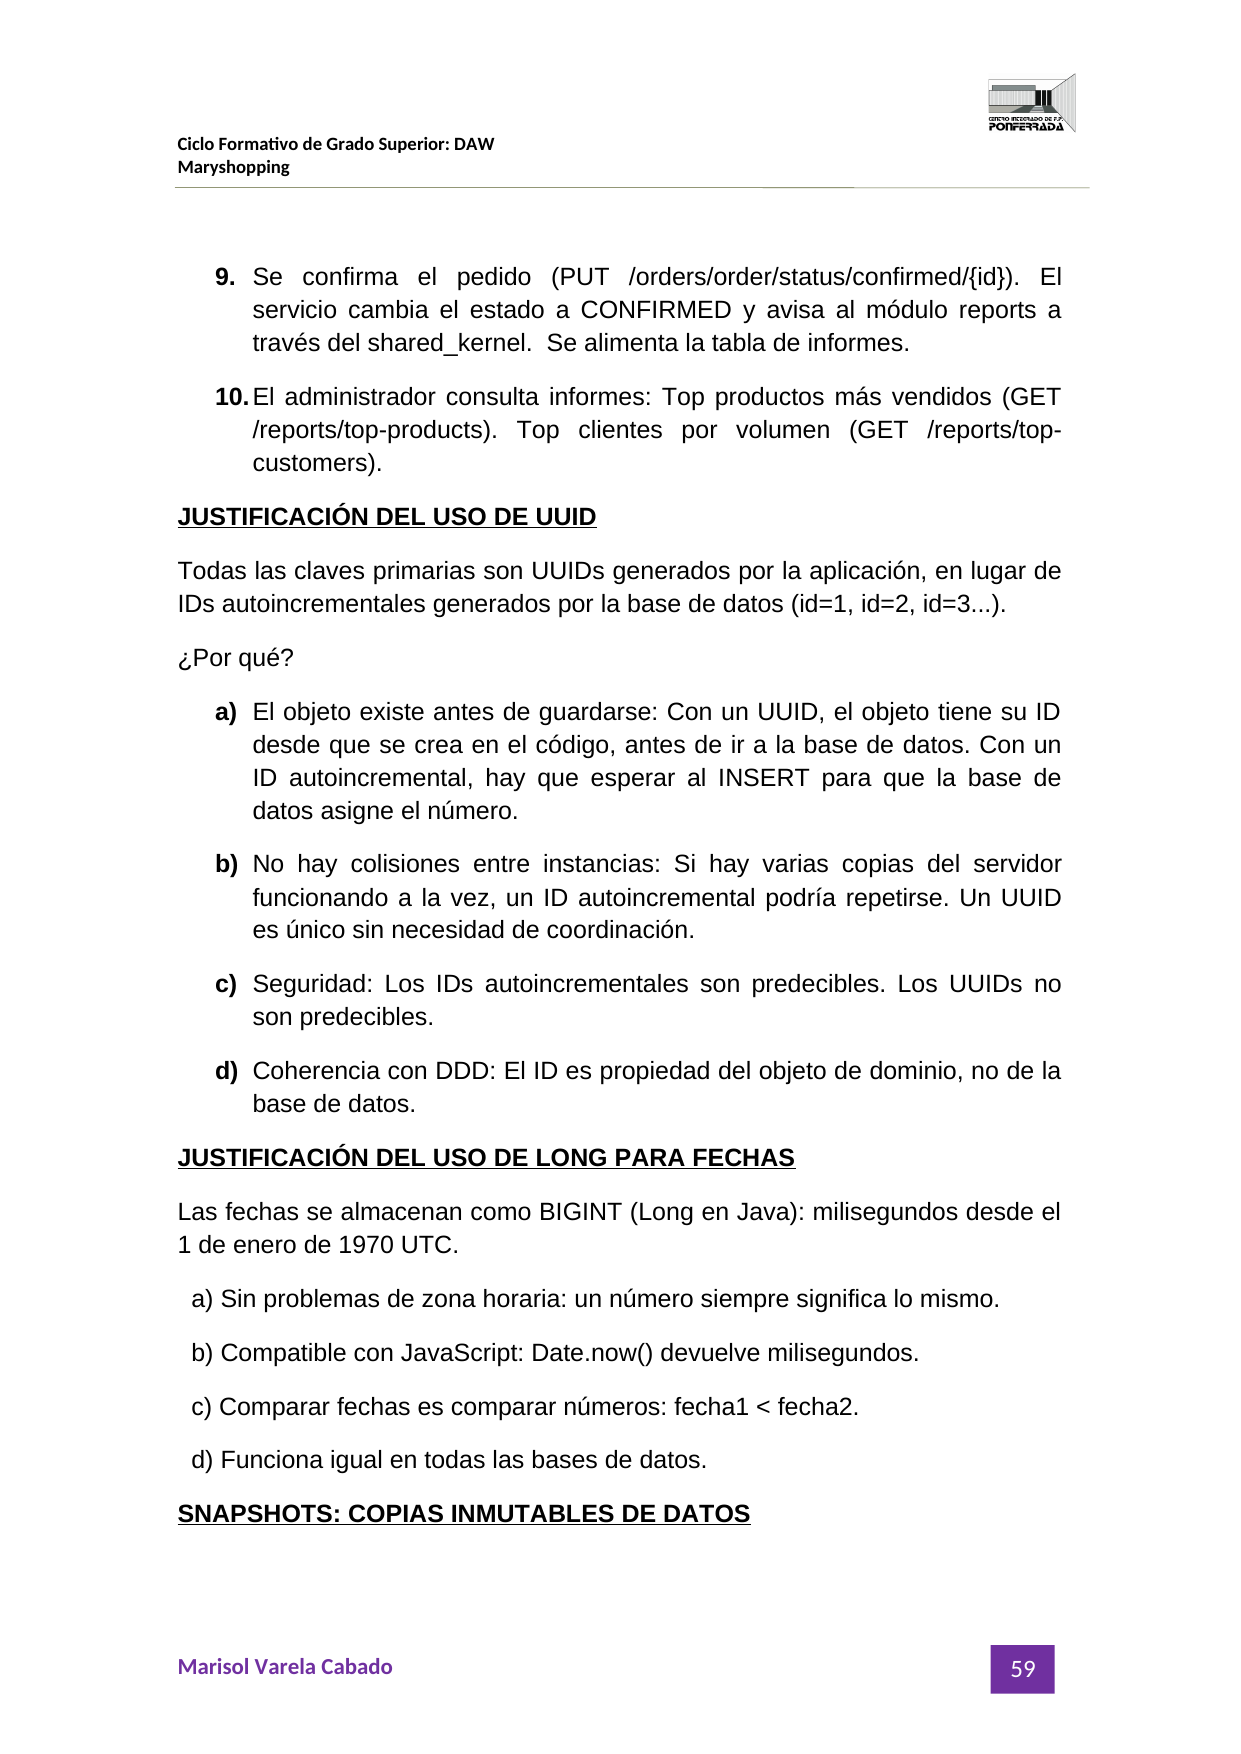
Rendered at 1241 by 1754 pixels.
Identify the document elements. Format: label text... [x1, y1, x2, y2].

list Se confirma el pedido (PUT /orders/order/status/confirmed/{id}). El servicio cambia el estado a CONFIRMED y avisa al módulo reports a través del shared_kernel. Se alimenta la tabla de informes. [215, 262, 1063, 357]
text JUSTIFICACIÓN DEL USO DE LONG PARA FECHAS [177, 1143, 1063, 1172]
text c) Comparar fechas es comparar números: fecha1 < fecha2. [177, 1392, 1063, 1420]
text SNAPSHOTS: COPIAS INMUTABLES DE DATOS [177, 1499, 1063, 1528]
list No hay colisiones entre instancias: Si hay varias copias del servidor funcionando a la vez, un ID autoincremental podría repetirse. Un UUID es único sin necesidad de coordinación. [215, 849, 1063, 944]
text JUSTIFICACIÓN DEL USO DE UUID [177, 502, 1063, 531]
list Seguridad: Los IDs autoincrementales son predecibles. Los UUIDs no son predecibles. [215, 969, 1063, 1031]
text b) Compatible con JavaScript: Date.now() devuelve milisegundos. [177, 1338, 1063, 1366]
text d) Funciona igual en todas las bases de datos. [177, 1445, 1063, 1474]
list Coherencia con DDD: El ID es propiedad del objeto de dominio, no de la base de datos. [215, 1056, 1063, 1118]
list El administrador consulta informes: Top productos más vendidos (GET /reports/top-products). Top clientes por volumen (GET /reports/top-customers). [215, 382, 1063, 477]
text Las fechas se almacenan como BIGINT (Long en Java): milisegundos desde el 1 de enero de 1970 UTC. [177, 1197, 1063, 1259]
list El objeto existe antes de guardarse: Con un UUID, el objeto tiene su ID desde que se crea en el código, antes de ir a la base de datos. Con un ID autoincremental, hay que esperar al INSERT para que la base de datos asigne el número. [215, 697, 1063, 824]
text ¿Por qué? [177, 643, 1063, 671]
text a) Sin problemas de zona horaria: un número siempre significa lo mismo. [177, 1284, 1063, 1313]
text Todas las claves primarias son UUIDs generados por la aplicación, en lugar de IDs autoincrementales generados por la base de datos (id=1, id=2, id=3...). [177, 556, 1063, 618]
